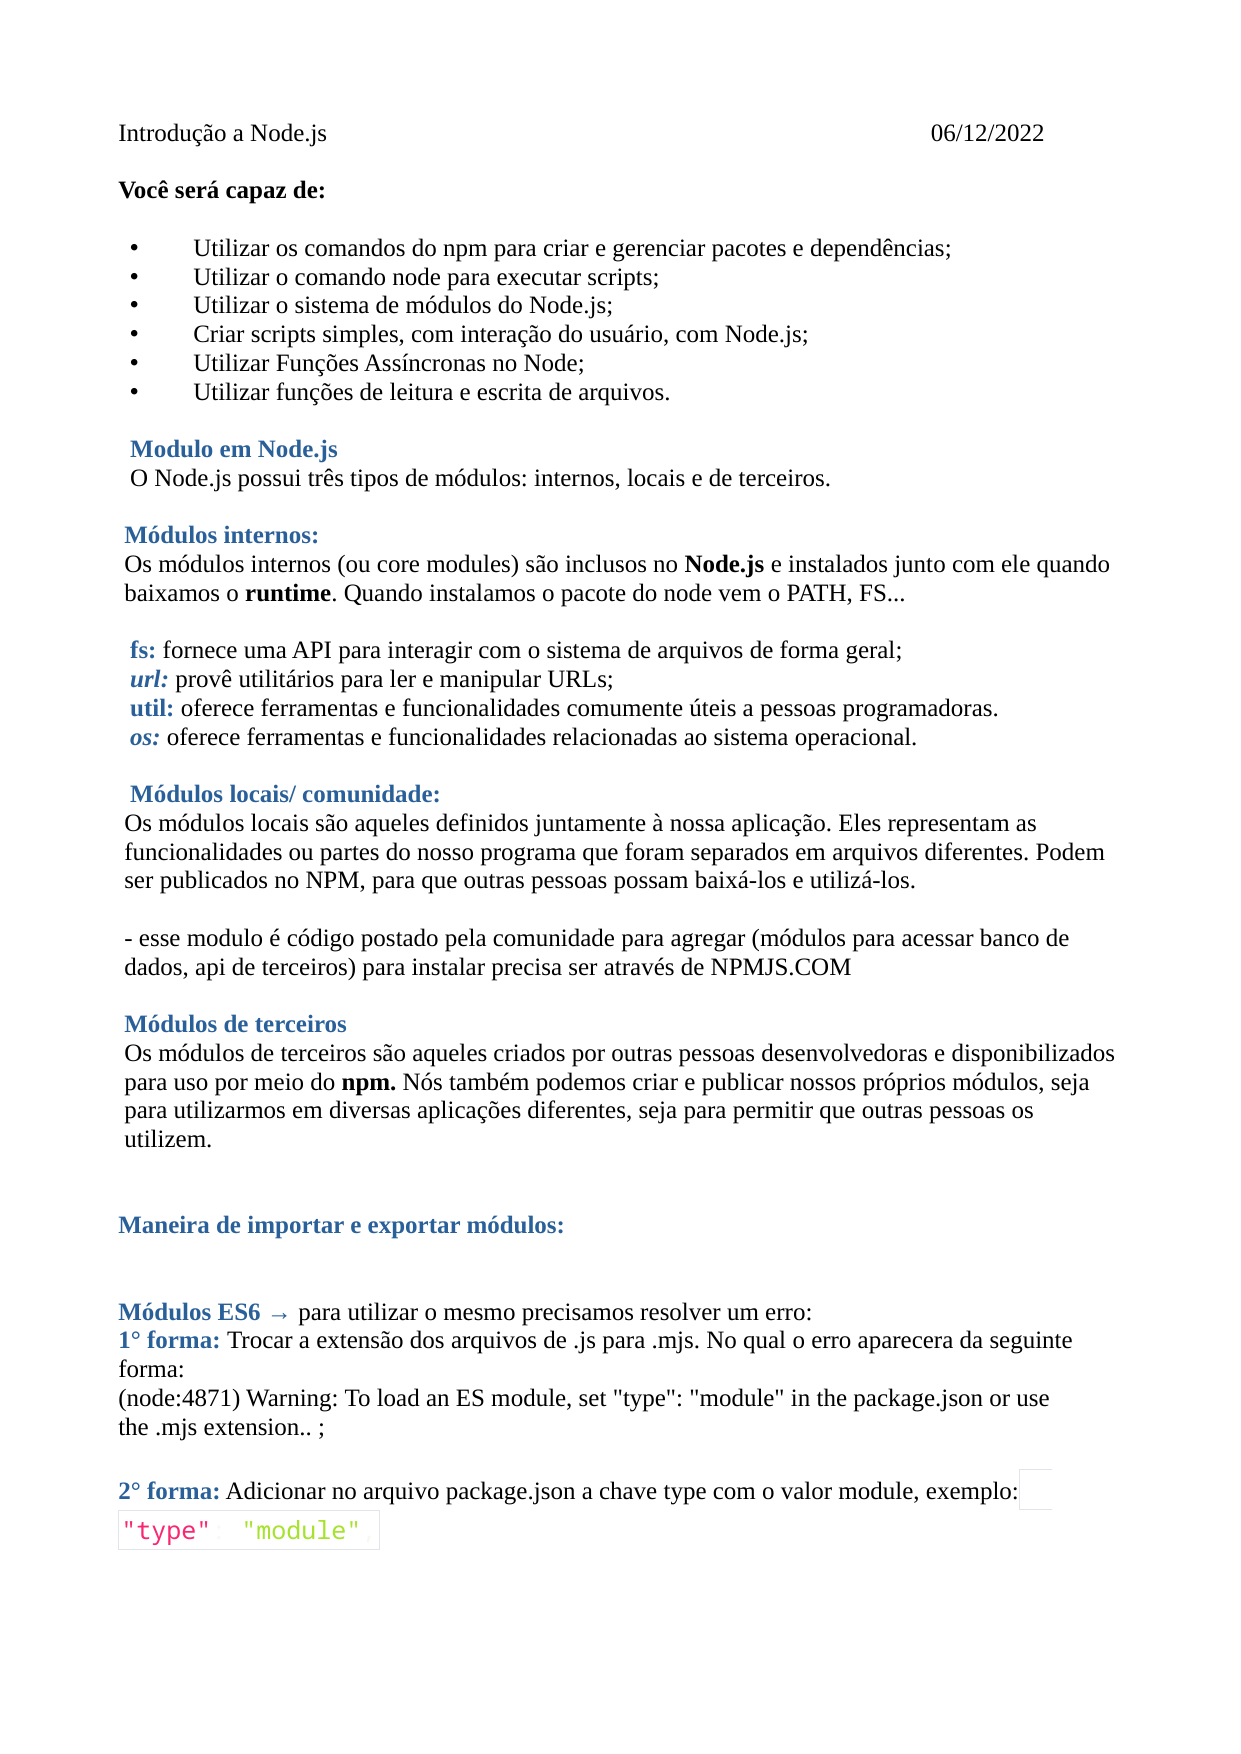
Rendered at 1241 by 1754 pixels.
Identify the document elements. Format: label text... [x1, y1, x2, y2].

text 2° forma: Adicionar no arquivo package.json a chave type com o valor module, exemplo: "type": "module", [118, 1469, 1122, 1549]
text Módulos de terceiros [124, 1009, 1122, 1038]
text Os módulos internos (ou core modules) são inclusos no Node.js e instalados junto com ele quando baixamos o runtime. Quando instalamos o pacote do node vem o PATH, FS... [124, 549, 1122, 607]
list Utilizar o comando node para executar scripts; [130, 262, 1122, 291]
text 1° forma: Trocar a extensão dos arquivos de .js para .mjs. No qual o erro aparecera da seguinte forma: [118, 1326, 1122, 1383]
text (node:4871) Warning: To load an ES module, set "type": "module" in the package.json or use the .mjs extension.. ; [118, 1383, 1122, 1441]
list Utilizar Funções Assíncronas no Node; [130, 348, 1122, 377]
text Você será capaz de: [118, 176, 1122, 204]
text fs: fornece uma API para interagir com o sistema de arquivos de forma geral; [130, 636, 1122, 664]
text Modulo em Node.js [130, 434, 1122, 463]
text Maneira de importar e exportar módulos: [118, 1211, 1122, 1239]
text O Node.js possui três tipos de módulos: internos, locais e de terceiros. [130, 463, 1122, 492]
list Utilizar o sistema de módulos do Node.js; [130, 291, 1122, 319]
list Utilizar os comandos do npm para criar e gerenciar pacotes e dependências; [130, 233, 1122, 262]
text Os módulos de terceiros são aqueles criados por outras pessoas desenvolvedoras e disponibilizados para uso por meio do npm. Nós também podemos criar e publicar nossos próprios módulos, seja para utilizarmos em diversas aplicações diferentes, seja para permitir que outras pessoas os utilizem. [124, 1038, 1122, 1153]
text os: oferece ferramentas e funcionalidades relacionadas ao sistema operacional. [130, 722, 1122, 751]
text Os módulos locais são aqueles definidos juntamente à nossa aplicação. Eles representam as funcionalidades ou partes do nosso programa que foram separados em arquivos diferentes. Podem ser publicados no NPM, para que outras pessoas possam baixá-los e utilizá-los. [124, 808, 1122, 894]
text url: provê utilitários para ler e manipular URLs; [130, 664, 1122, 693]
text Módulos locais/ comunidade: [130, 779, 1122, 808]
list Criar scripts simples, com interação do usuário, com Node.js; [130, 319, 1122, 348]
text Introdução a Node.js 06/12/2022 [118, 118, 1122, 147]
list Utilizar funções de leitura e escrita de arquivos. [130, 377, 1122, 406]
text Módulos ES6 → para utilizar o mesmo precisamos resolver um erro: [118, 1297, 1122, 1326]
text util: oferece ferramentas e funcionalidades comumente úteis a pessoas programadoras. [130, 693, 1122, 722]
text Módulos internos: [124, 521, 1122, 549]
text - esse modulo é código postado pela comunidade para agregar (módulos para acessar banco de dados, api de terceiros) para instalar precisa ser através de NPMJS.COM [124, 923, 1122, 981]
